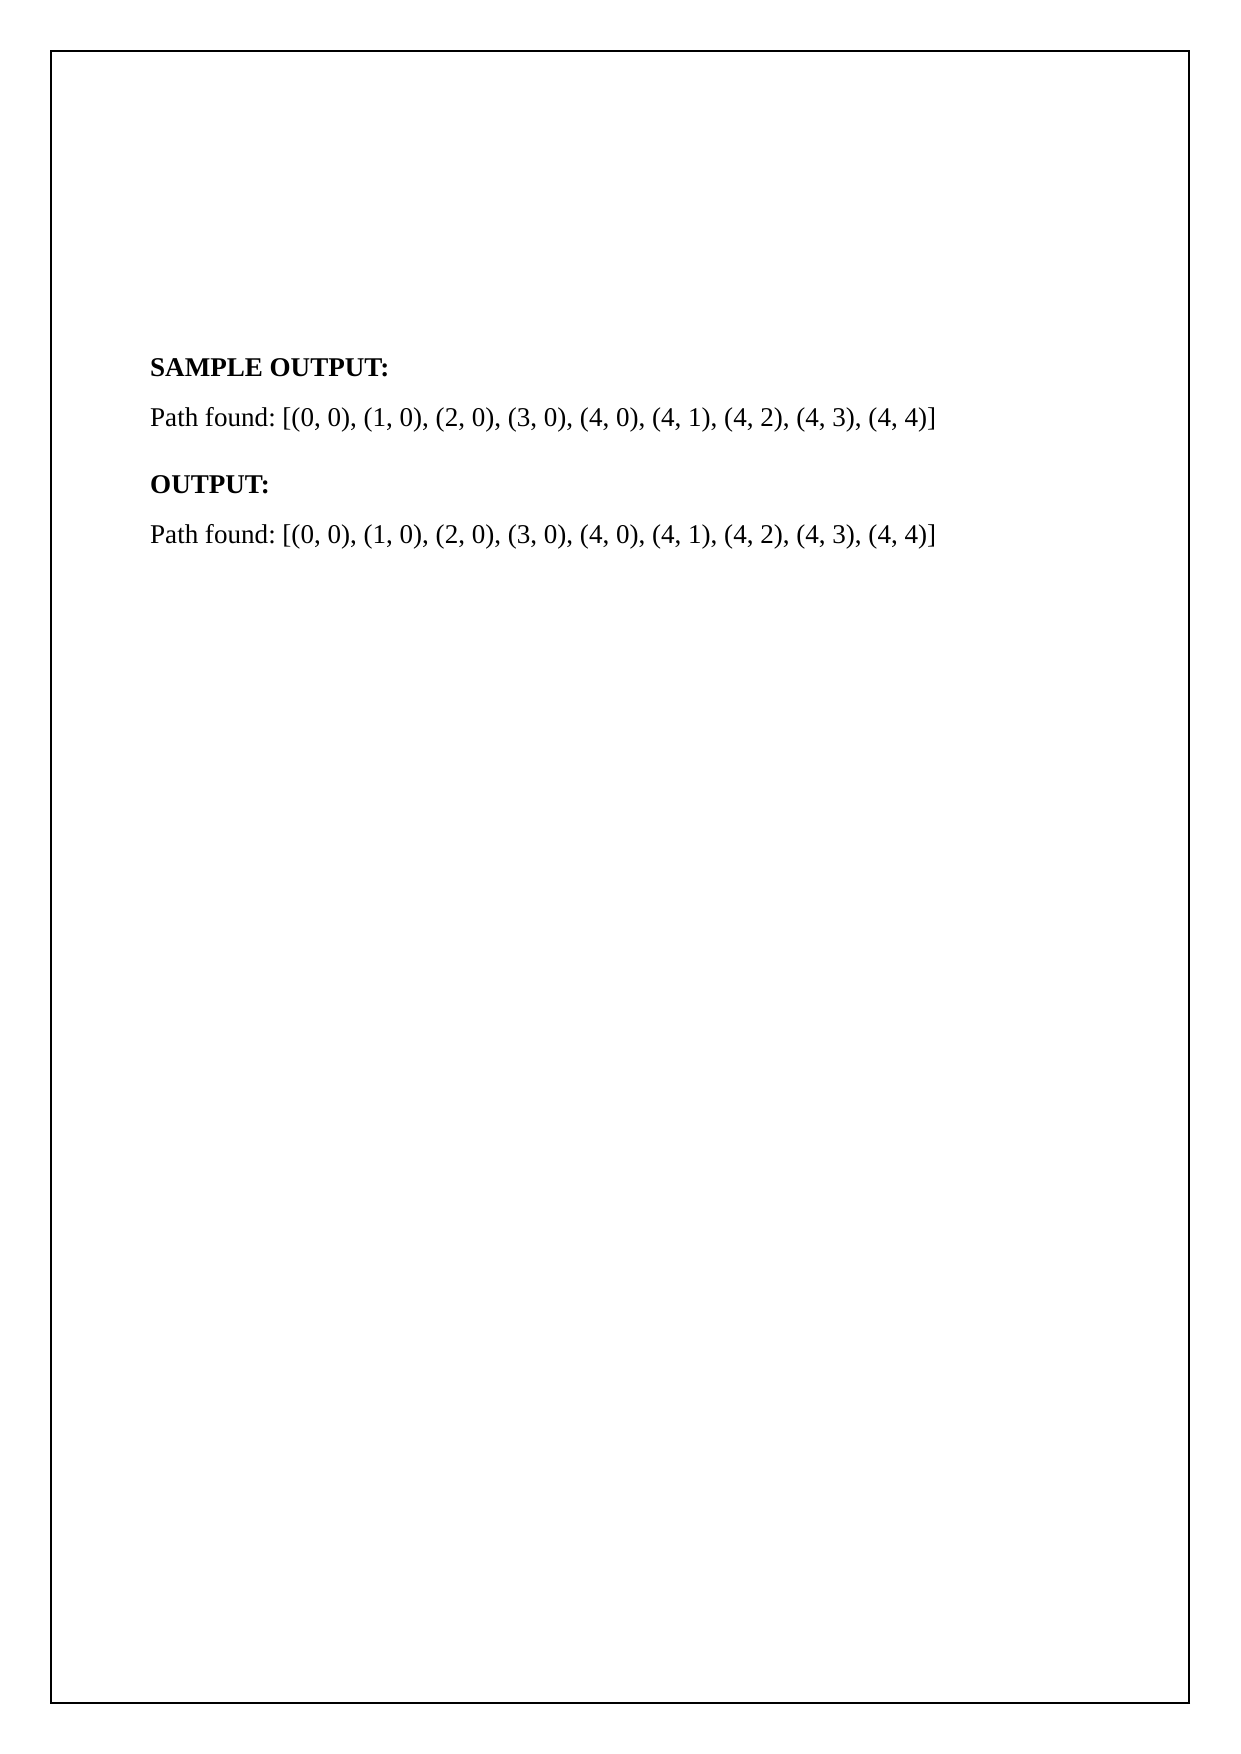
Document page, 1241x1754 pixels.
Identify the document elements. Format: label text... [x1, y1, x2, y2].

text Path found: [(0, 0), (1, 0), (2, 0), (3, 0), (4, 0), (4, 1), (4, 2), (4, 3), (4, 4)] OUTPUT: [150, 401, 1090, 499]
text Path found: [(0, 0), (1, 0), (2, 0), (3, 0), (4, 0), (4, 1), (4, 2), (4, 3), (4, 4)] [150, 518, 1090, 549]
text SAMPLE OUTPUT: [150, 351, 1090, 382]
